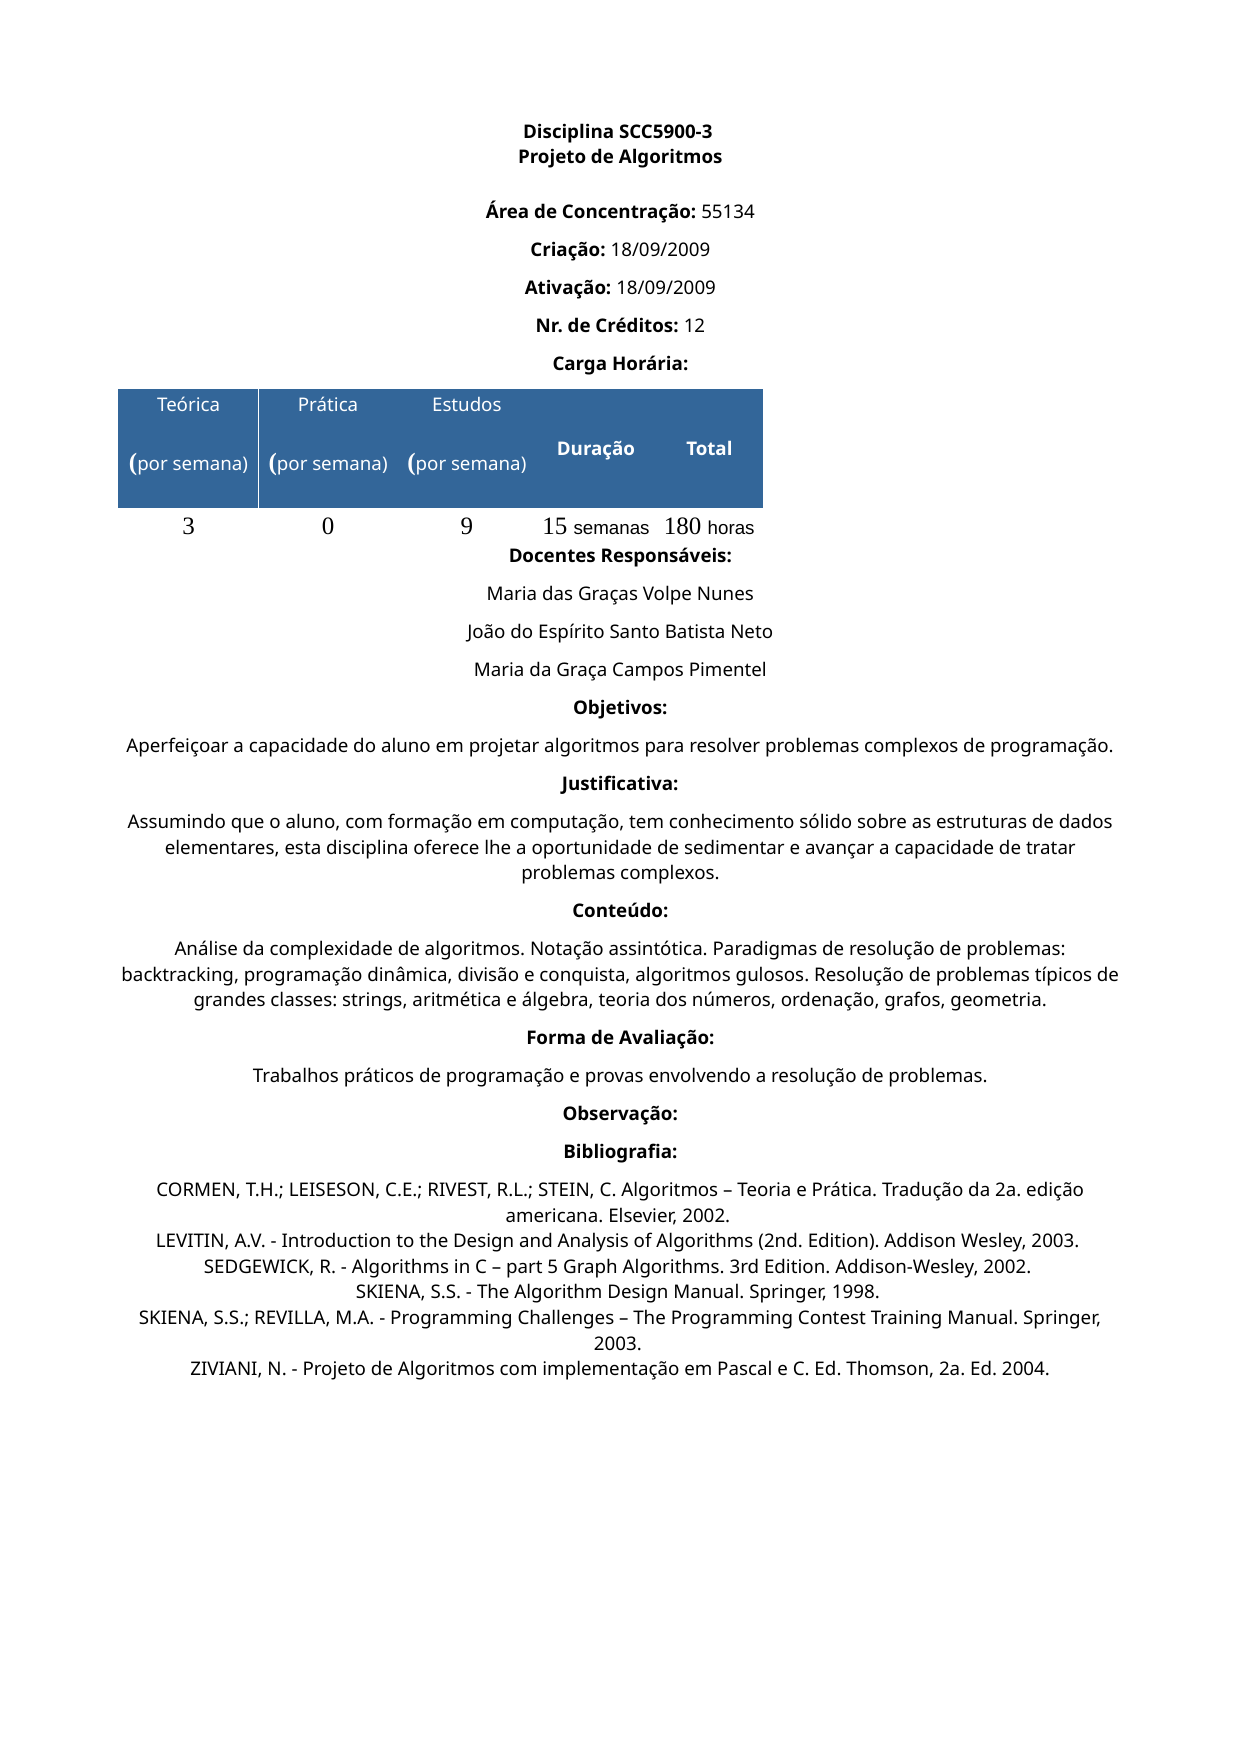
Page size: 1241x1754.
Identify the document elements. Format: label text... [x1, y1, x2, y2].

text Ativação: 18/09/2009 [118, 275, 1122, 300]
text Análise da complexidade de algoritmos. Notação assintótica. Paradigmas de resolução de problemas: backtracking, programação dinâmica, divisão e conquista, algoritmos gulosos. Resolução de problemas típicos de grandes classes: strings, aritmética e álgebra, teoria dos números, ordenação, grafos, geometria. [118, 936, 1122, 1012]
table_header Estudos (por semana) [397, 389, 536, 508]
text Forma de Avaliação: [118, 1025, 1122, 1050]
text Docentes Responsáveis: [118, 542, 1122, 568]
table_cell 0 [259, 508, 397, 542]
text Justificativa: [118, 771, 1122, 796]
text Bibliografia: [118, 1139, 1122, 1164]
table_header Prática (por semana) [259, 389, 397, 508]
table_header Duração [536, 389, 655, 508]
table_cell 3 [118, 508, 258, 542]
table_header Total [655, 389, 763, 508]
text Conteúdo: [118, 898, 1122, 923]
text Maria das Graças Volpe Nunes [118, 580, 1122, 606]
text CORMEN, T.H.; LEISESON, C.E.; RIVEST, R.L.; STEIN, C. Algoritmos – Teoria e Prática. Tradução da 2a. edição americana. Elsevier, 2002. LEVITIN, A.V. - Introduction to the Design and Analysis of Algorithms (2nd. Edition). Addison Wesley, 2003. SEDGEWICK, R. - Algorithms in C – part 5 Graph Algorithms. 3rd Edition. Addison-Wesley, 2002. SKIENA, S.S. - The Algorithm Design Manual. Springer, 1998. SKIENA, S.S.; REVILLA, M.A. - Programming Challenges – The Programming Contest Training Manual. Springer, 2003. ZIVIANI, N. - Projeto de Algoritmos com implementação em Pascal e C. Ed. Thomson, 2a. Ed. 2004. [118, 1177, 1122, 1381]
text Área de Concentração: 55134 [118, 199, 1122, 224]
table_cell 15 semanas [536, 508, 655, 542]
table_cell 180 horas [655, 508, 763, 542]
text Criação: 18/09/2009 [118, 237, 1122, 262]
table_header Teórica (por semana) [118, 389, 258, 508]
text Observação: [118, 1101, 1122, 1126]
text Assumindo que o aluno, com formação em computação, tem conhecimento sólido sobre as estruturas de dados elementares, esta disciplina oferece lhe a oportunidade de sedimentar e avançar a capacidade de tratar problemas complexos. [118, 808, 1122, 885]
text Nr. de Créditos: 12 [118, 313, 1122, 338]
text Disciplina SCC5900-3 Projeto de Algoritmos [118, 118, 1122, 169]
text Objetivos: [118, 694, 1122, 720]
text João do Espírito Santo Batista Neto [118, 618, 1122, 644]
text Maria da Graça Campos Pimentel [118, 656, 1122, 682]
text Aperfeiçoar a capacidade do aluno em projetar algoritmos para resolver problemas complexos de programação. [118, 732, 1122, 758]
text Carga Horária: [118, 351, 1122, 376]
text Trabalhos práticos de programação e provas envolvendo a resolução de problemas. [118, 1063, 1122, 1088]
table_cell 9 [397, 508, 536, 542]
